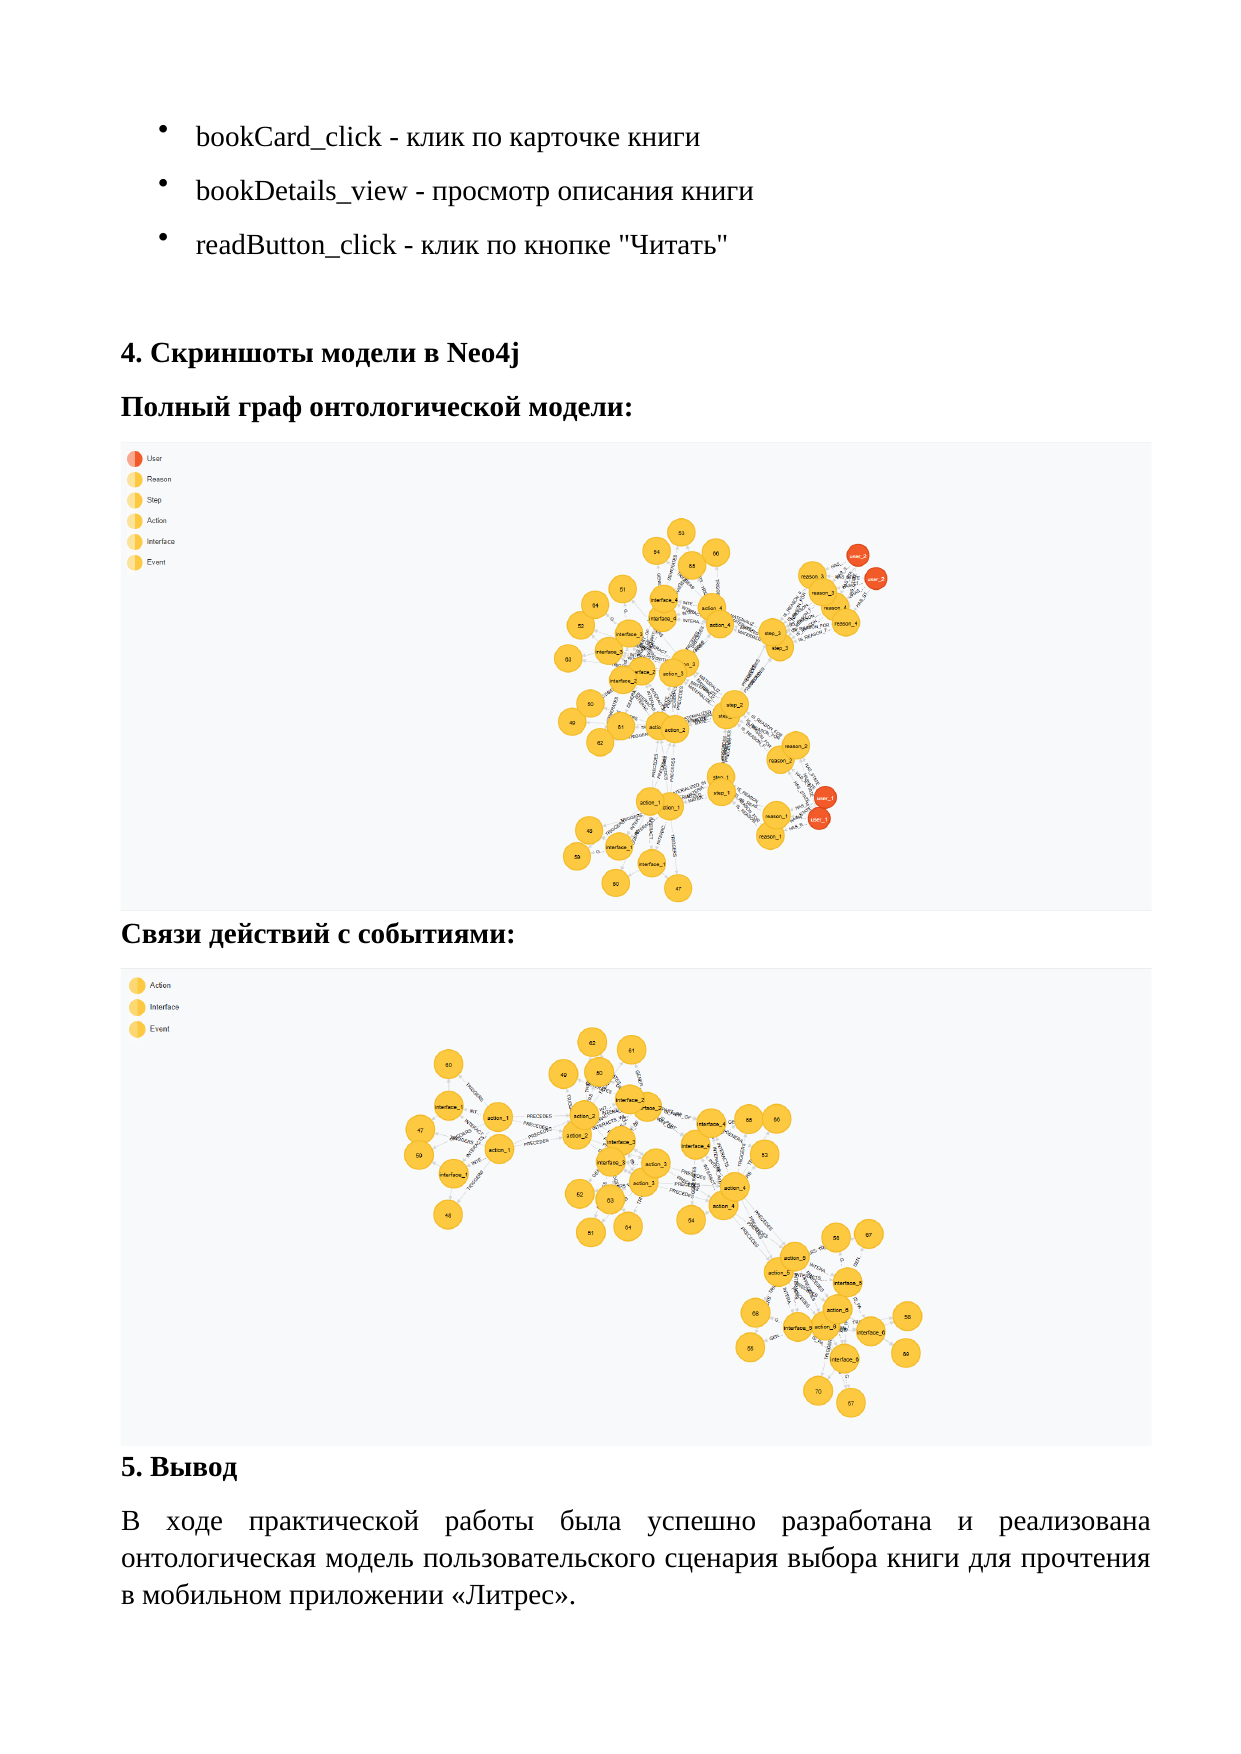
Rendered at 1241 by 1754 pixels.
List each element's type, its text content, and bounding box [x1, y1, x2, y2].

list readButton_click - клик по кнопке "Читать" [158, 226, 1152, 261]
subtitle 4. Скриншоты модели в Neo4j [121, 333, 1152, 368]
subtitle Связи действий с событиями: [121, 915, 1152, 949]
list bookCard_click - клик по карточке книги [158, 118, 1152, 153]
subtitle 5. Вывод [121, 1446, 1152, 1483]
list bookDetails_view - просмотр описания книги [158, 172, 1152, 207]
subtitle В ходе практической работы была успешно разработана и реализована онтологическая модель пользовательского сценария выбора книги для прочтения в мобильном приложении «Литрес». [121, 1502, 1152, 1611]
subtitle Полный граф онтологической модели: [121, 387, 1152, 422]
